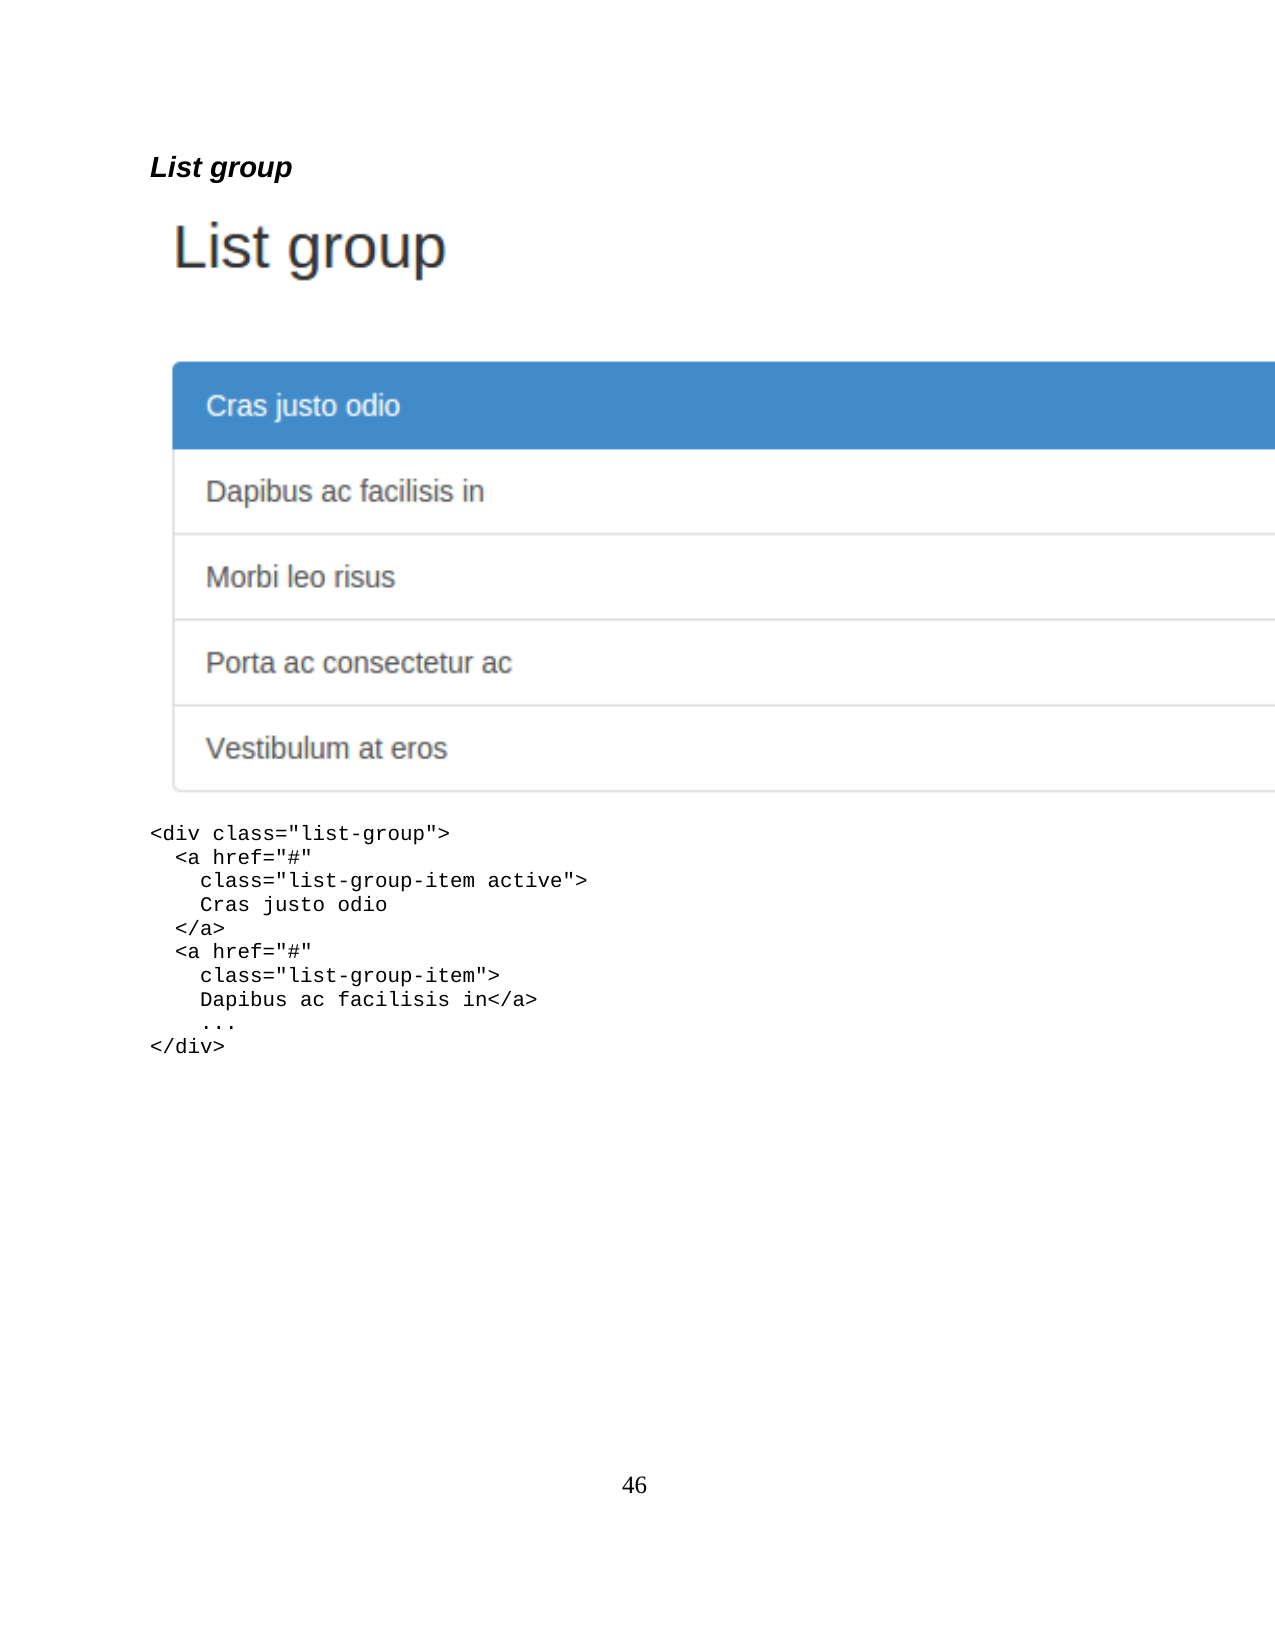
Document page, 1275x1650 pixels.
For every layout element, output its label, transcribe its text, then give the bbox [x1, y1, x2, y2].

text </div> [150, 1036, 1125, 1059]
text <a href="#" [150, 847, 1125, 870]
text <div class="list-group"> [150, 824, 1125, 847]
text </a> [150, 918, 1125, 941]
picture [150, 196, 1275, 824]
text class="list-group-item active"> [150, 870, 1125, 894]
text Dapibus ac facilisis in</a> [150, 989, 1125, 1012]
text ... [150, 1012, 1125, 1036]
text Cras justo odio [150, 894, 1125, 918]
subtitle List group [150, 150, 1125, 183]
text class="list-group-item"> [150, 965, 1125, 989]
text <a href="#" [150, 941, 1125, 965]
